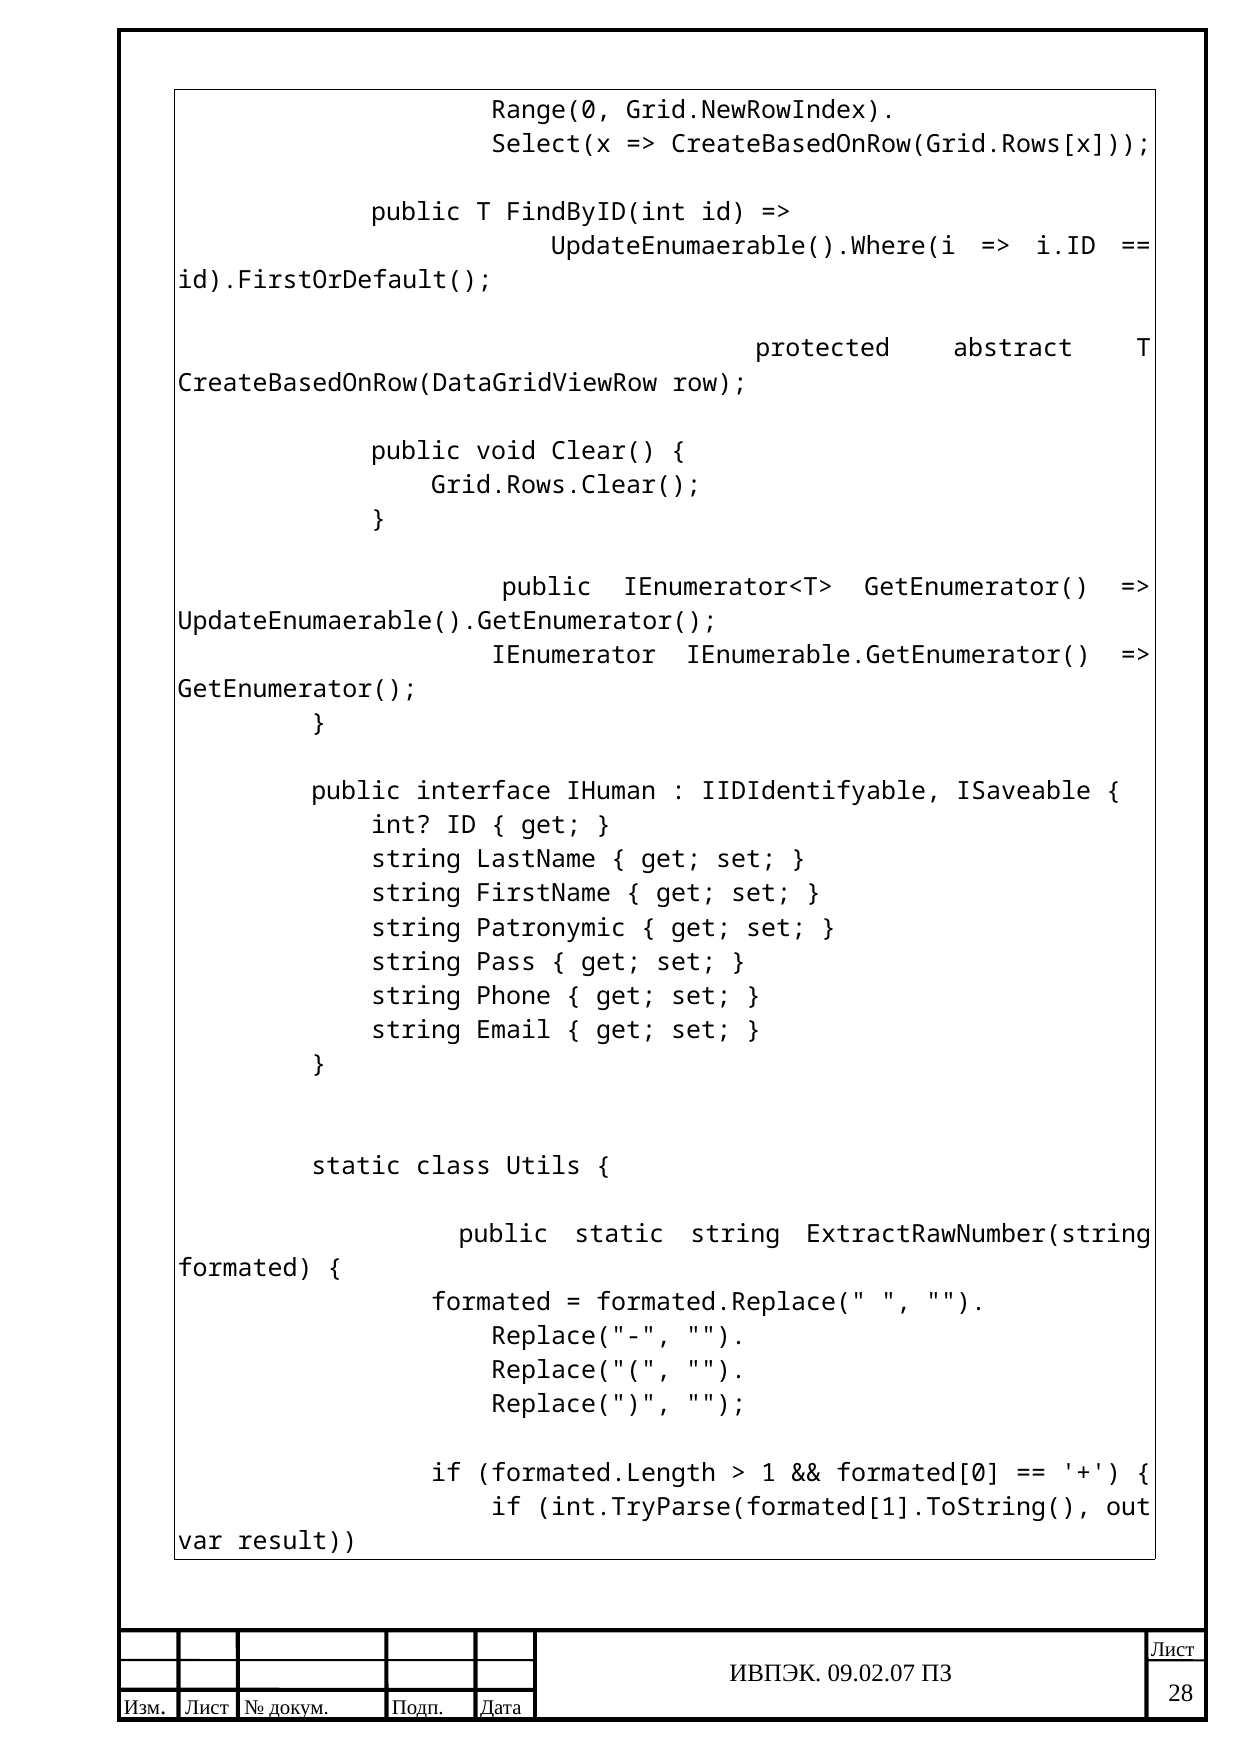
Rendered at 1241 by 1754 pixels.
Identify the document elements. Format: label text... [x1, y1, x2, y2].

text public static string ExtractRawNumber(string formated) { [177, 1216, 1152, 1284]
text Grid.Rows.Clear(); [177, 466, 1152, 500]
text formated = formated.Replace(" ", ""). [177, 1284, 1152, 1318]
text Range(0, Grid.NewRowIndex). [175, 90, 1155, 126]
text Select(x => CreateBasedOnRow(Grid.Rows[x])); [177, 126, 1152, 160]
text string Pass { get; set; } [177, 943, 1152, 977]
text public T FindByID(int id) => [177, 194, 1152, 228]
text string Email { get; set; } [177, 1011, 1152, 1045]
text static class Utils { [177, 1148, 1152, 1182]
text public interface IHuman : IIDIdentifyable, ISaveable { [177, 773, 1152, 807]
text } [177, 1045, 1152, 1079]
text string Phone { get; set; } [177, 977, 1152, 1011]
text UpdateEnumaerable().Where(i => i.ID == id).FirstOrDefault(); [177, 228, 1152, 296]
text public IEnumerator<T> GetEnumerator() => UpdateEnumaerable().GetEnumerator(); [177, 568, 1152, 637]
text } [177, 705, 1152, 739]
text } [177, 500, 1152, 534]
text int? ID { get; } [177, 807, 1152, 841]
text string FirstName { get; set; } [177, 875, 1152, 909]
text Replace("(", ""). [177, 1352, 1152, 1386]
text string Patronymic { get; set; } [177, 909, 1152, 943]
text Replace(")", ""); [177, 1386, 1152, 1420]
text if (int.TryParse(formated[1].ToString(), out var result)) [175, 1485, 1155, 1559]
text IEnumerator IEnumerable.GetEnumerator() => GetEnumerator(); [177, 637, 1152, 705]
text public void Clear() { [177, 432, 1152, 466]
text string LastName { get; set; } [177, 841, 1152, 875]
text protected abstract T CreateBasedOnRow(DataGridViewRow row); [177, 330, 1152, 398]
text Replace("-", ""). [177, 1318, 1152, 1352]
text if (formated.Length > 1 && formated[0] == '+') { [177, 1454, 1152, 1485]
